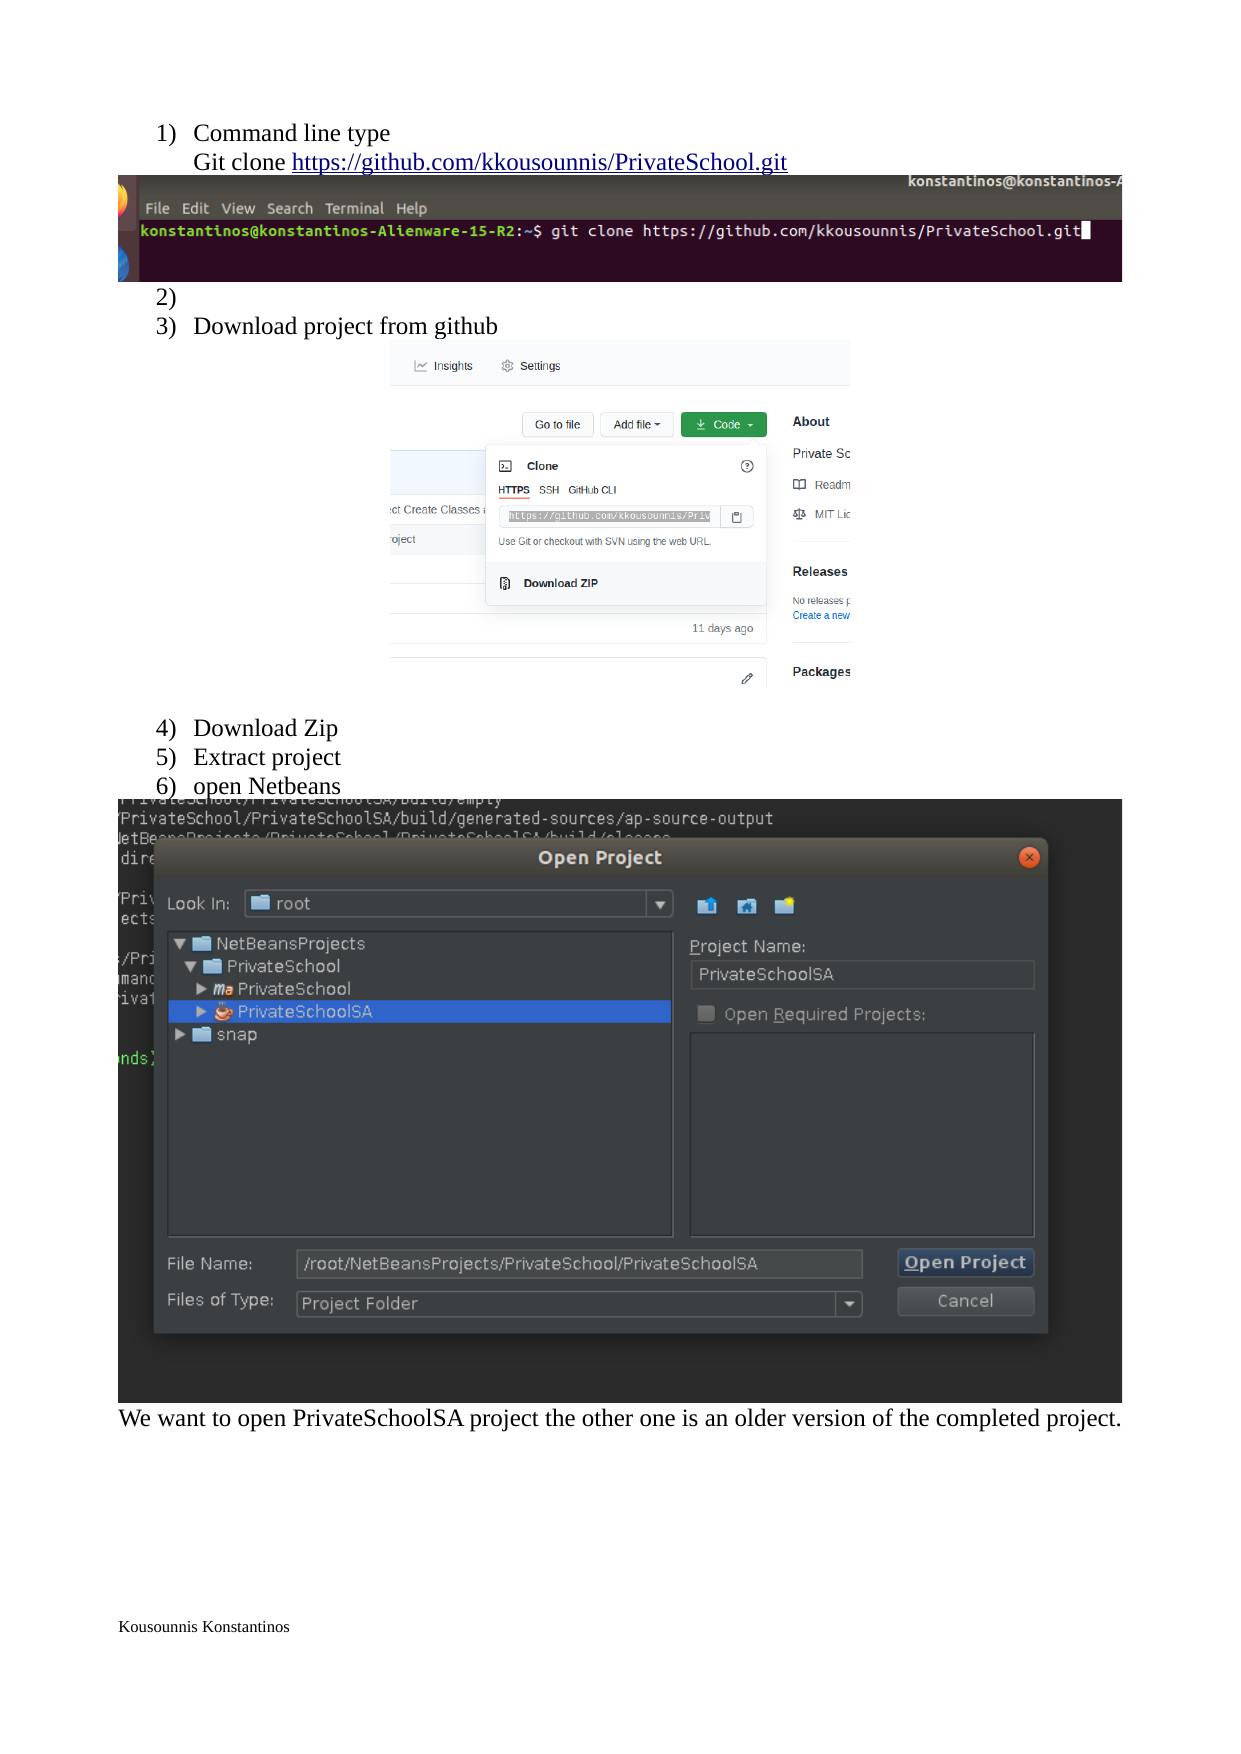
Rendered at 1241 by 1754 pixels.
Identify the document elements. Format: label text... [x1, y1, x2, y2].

picture [118, 799, 1123, 1403]
list Git clone https://github.com/kkousounnis/PrivateSchool.git [156, 147, 1122, 175]
list open Netbeans [156, 771, 1122, 799]
list Download Zip [156, 713, 1122, 742]
picture [390, 339, 851, 688]
list Download project from github [156, 311, 1122, 339]
list Command line type [156, 118, 1122, 147]
text We want to open PrivateSchoolSA project the other one is an older version of the completed project. [118, 1403, 1122, 1431]
picture [118, 175, 1123, 282]
list Extract project [156, 742, 1122, 771]
